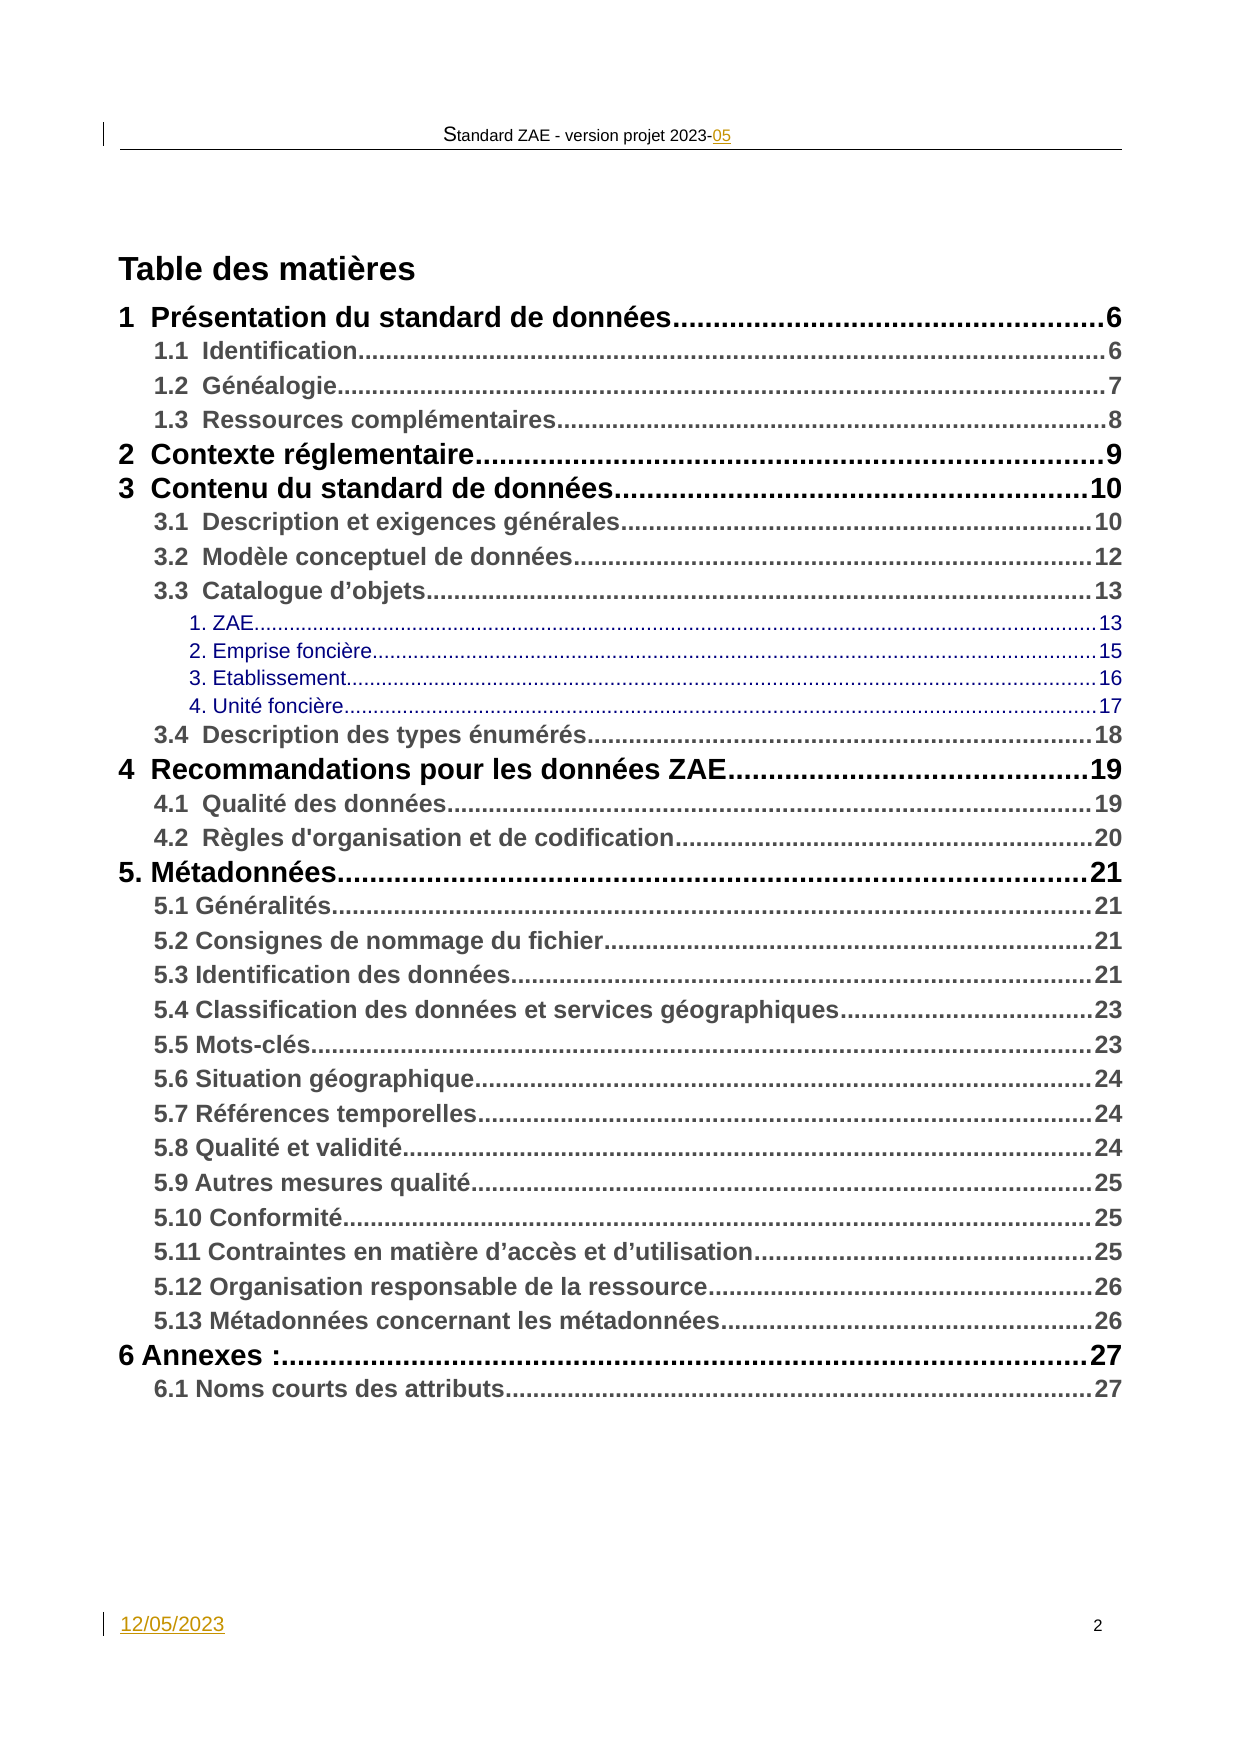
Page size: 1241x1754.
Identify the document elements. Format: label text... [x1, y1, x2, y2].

text 5.13 Métadonnées concernant les métadonnées 26 [153, 1306, 1122, 1335]
text 5.3 Identification des données 21 [153, 960, 1122, 989]
text 5.2 Consignes de nommage du fichier 21 [153, 926, 1122, 954]
text 6 Annexes : 27 [118, 1338, 1122, 1371]
text 3.4 Description des types énumérés 18 [153, 720, 1122, 749]
text 1.2 Généalogie 7 [153, 371, 1122, 399]
text 4. Unité foncière 17 [189, 693, 1122, 717]
text 5.8 Qualité et validité 24 [153, 1133, 1122, 1162]
text 2 Contexte réglementaire 9 [118, 437, 1122, 471]
text 4.1 Qualité des données 19 [153, 788, 1122, 817]
text 5.5 Mots-clés 23 [153, 1029, 1122, 1058]
text 1. ZAE 13 [189, 611, 1122, 635]
text 3.1 Description et exigences générales 10 [153, 507, 1122, 536]
text 1 Présentation du standard de données 6 [118, 300, 1122, 333]
text 4.2 Règles d'organisation et de codification 20 [153, 823, 1122, 852]
text 3.2 Modèle conceptuel de données 12 [153, 542, 1122, 570]
text 3.3 Catalogue d’objets 13 [153, 576, 1122, 605]
text 1.1 Identification 6 [153, 336, 1122, 365]
text 3 Contenu du standard de données 10 [118, 471, 1122, 504]
text 1.3 Ressources complémentaires 8 [153, 405, 1122, 434]
text 5.11 Contraintes en matière d’accès et d’utilisation 25 [153, 1237, 1122, 1266]
text 4 Recommandations pour les données ZAE 19 [118, 752, 1122, 786]
text 5. Métadonnées 21 [118, 855, 1122, 888]
text 5.10 Conformité 25 [153, 1202, 1122, 1231]
text 6.1 Noms courts des attributs 27 [153, 1374, 1122, 1403]
text 5.1 Généralités 21 [153, 891, 1122, 920]
text 2. Emprise foncière 15 [189, 638, 1122, 663]
text 5.12 Organisation responsable de la ressource 26 [153, 1272, 1122, 1300]
text 5.9 Autres mesures qualité 25 [153, 1168, 1122, 1197]
text 5.4 Classification des données et services géographiques 23 [153, 995, 1122, 1024]
text 5.7 Références temporelles 24 [153, 1099, 1122, 1127]
text 3. Etablissement 16 [189, 666, 1122, 690]
subtitle Table des matières [118, 249, 1122, 287]
text 5.6 Situation géographique 24 [153, 1064, 1122, 1093]
